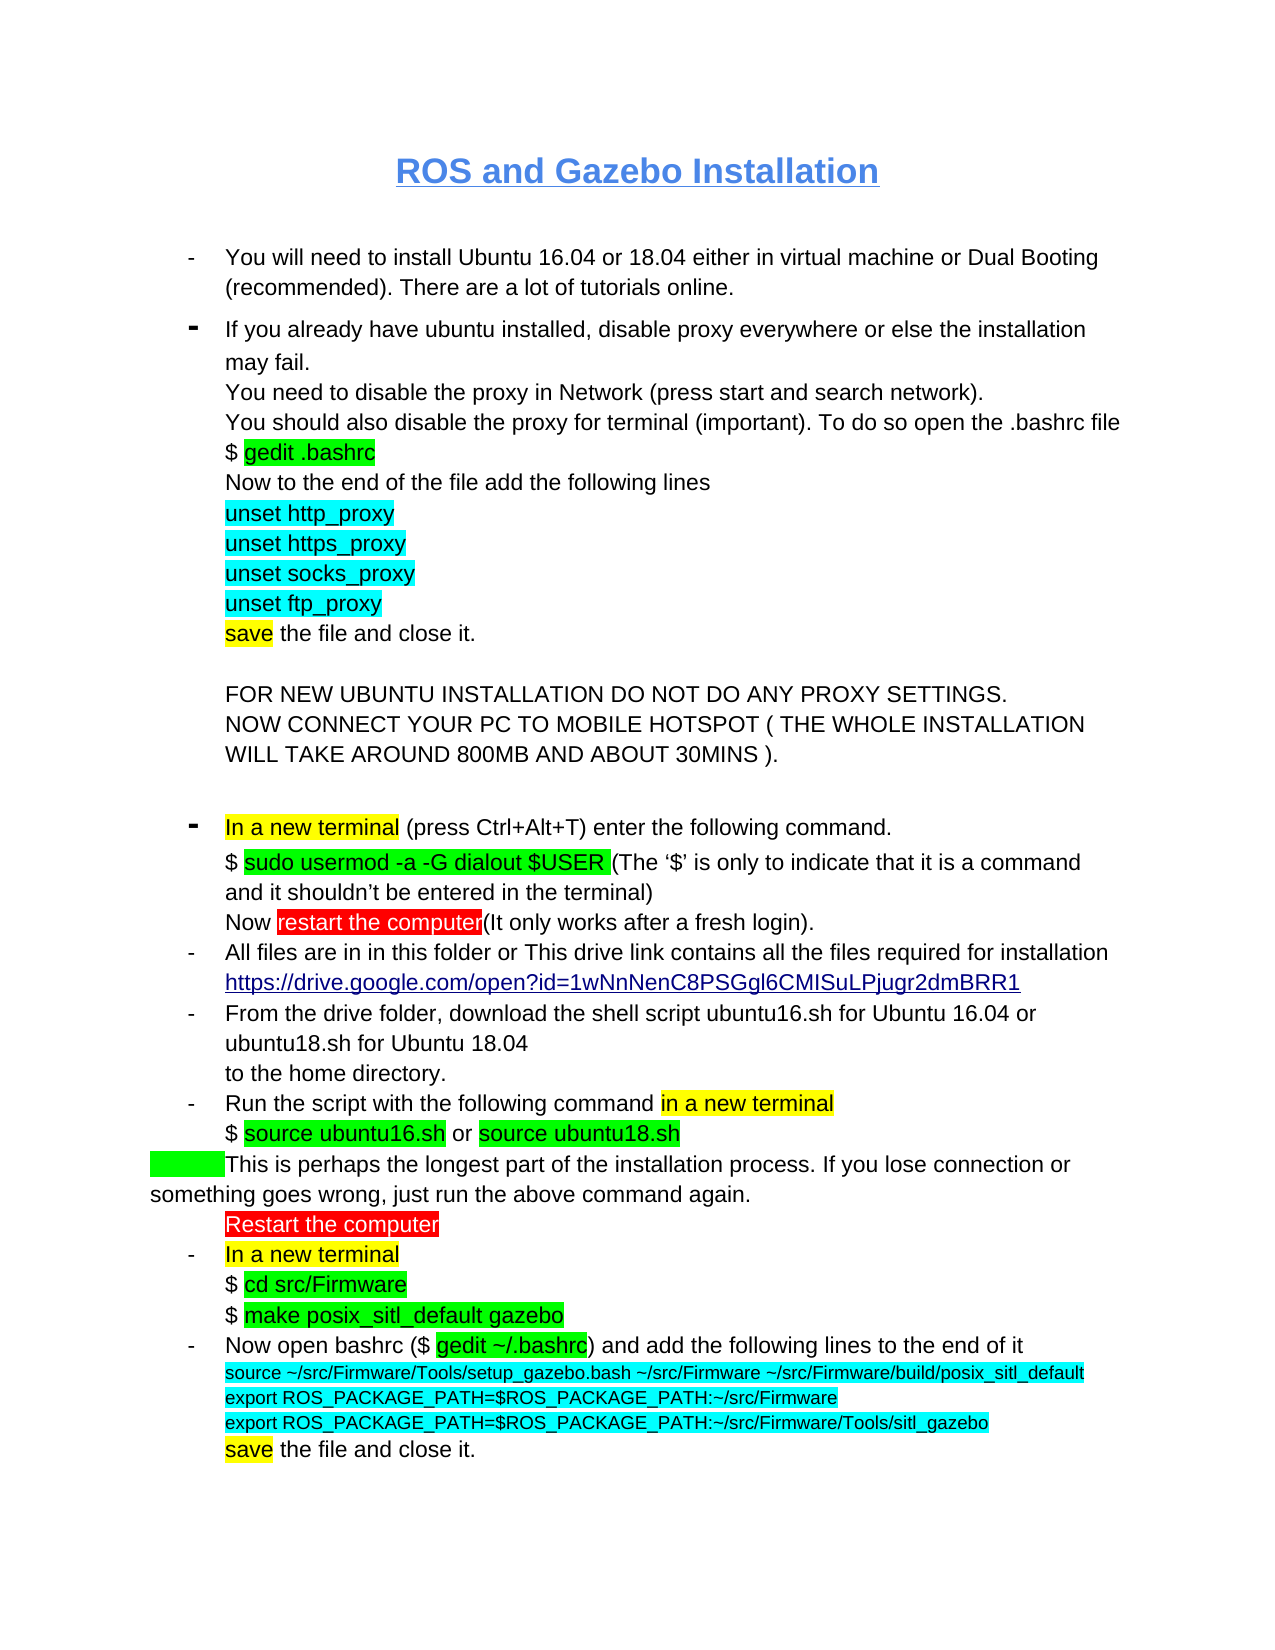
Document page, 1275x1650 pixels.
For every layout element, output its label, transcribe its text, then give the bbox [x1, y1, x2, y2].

text $ make posix_sitl_default gazebo [225, 1302, 1125, 1328]
text unset socks_proxy [225, 560, 1125, 586]
text Now to the end of the file add the following lines [225, 469, 1125, 496]
text save the file and close it. [225, 620, 1125, 647]
text Restart the computer [225, 1211, 1125, 1237]
list If you already have ubuntu installed, disable proxy everywhere or else the installation may fail. [187, 304, 1125, 375]
text $ gedit .bashrc [225, 439, 1125, 466]
text unset ftp_proxy [225, 590, 1125, 617]
text save the file and close it. [225, 1436, 1125, 1463]
text unset http_proxy [225, 499, 1125, 526]
text $ source ubuntu16.sh or source ubuntu18.sh [225, 1120, 1125, 1147]
text to the home directory. [225, 1060, 1125, 1086]
text unset https_proxy [225, 530, 1125, 556]
text $ cd src/Firmware [225, 1271, 1125, 1298]
text FOR NEW UBUNTU INSTALLATION DO NOT DO ANY PROXY SETTINGS. [225, 681, 1125, 707]
text ROS and Gazebo Installation [150, 150, 1125, 191]
list Now open bashrc ($ gedit ~/.bashrc) and add the following lines to the end of it [187, 1332, 1125, 1358]
text NOW CONNECT YOUR PC TO MOBILE HOTSPOT ( THE WHOLE INSTALLATION WILL TAKE AROUND 800MB AND ABOUT 30MINS ). [225, 711, 1125, 768]
list Run the script with the following command in a new terminal [187, 1090, 1125, 1116]
text export ROS_PACKAGE_PATH=$ROS_PACKAGE_PATH:~/src/Firmware [225, 1387, 1125, 1408]
text You need to disable the proxy in Network (press start and search network). [225, 379, 1125, 405]
text source ~/src/Firmware/Tools/setup_gazebo.bash ~/src/Firmware ~/src/Firmware/build/posix_sitl_default [225, 1362, 1125, 1383]
text https://drive.google.com/open?id=1wNnNenC8PSGgl6CMISuLPjugr2dmBRR1 [225, 969, 1125, 996]
text Now restart the computer(It only works after a fresh login). [225, 909, 1125, 935]
text You should also disable the proxy for terminal (important). To do so open the .bashrc file [225, 409, 1125, 435]
text export ROS_PACKAGE_PATH=$ROS_PACKAGE_PATH:~/src/Firmware/Tools/sitl_gazebo [225, 1412, 1125, 1433]
list All files are in in this folder or This drive link contains all the files required for installation [187, 939, 1125, 965]
text $ sudo usermod -a -G dialout $USER (The ‘$’ is only to indicate that it is a command and it shouldn’t be entered in the terminal) [225, 848, 1125, 905]
list In a new terminal (press Ctrl+Alt+T) enter the following command. [187, 802, 1125, 842]
list From the drive folder, download the shell script ubuntu16.sh for Ubuntu 16.04 or ubuntu18.sh for Ubuntu 18.04 [187, 999, 1125, 1056]
list You will need to install Ubuntu 16.04 or 18.04 either in virtual machine or Dual Booting (recommended). There are a lot of tutorials online. [187, 243, 1125, 300]
text This is perhaps the longest part of the installation process. If you lose connection or something goes wrong, just run the above command again. [150, 1151, 1125, 1207]
list In a new terminal [187, 1241, 1125, 1267]
